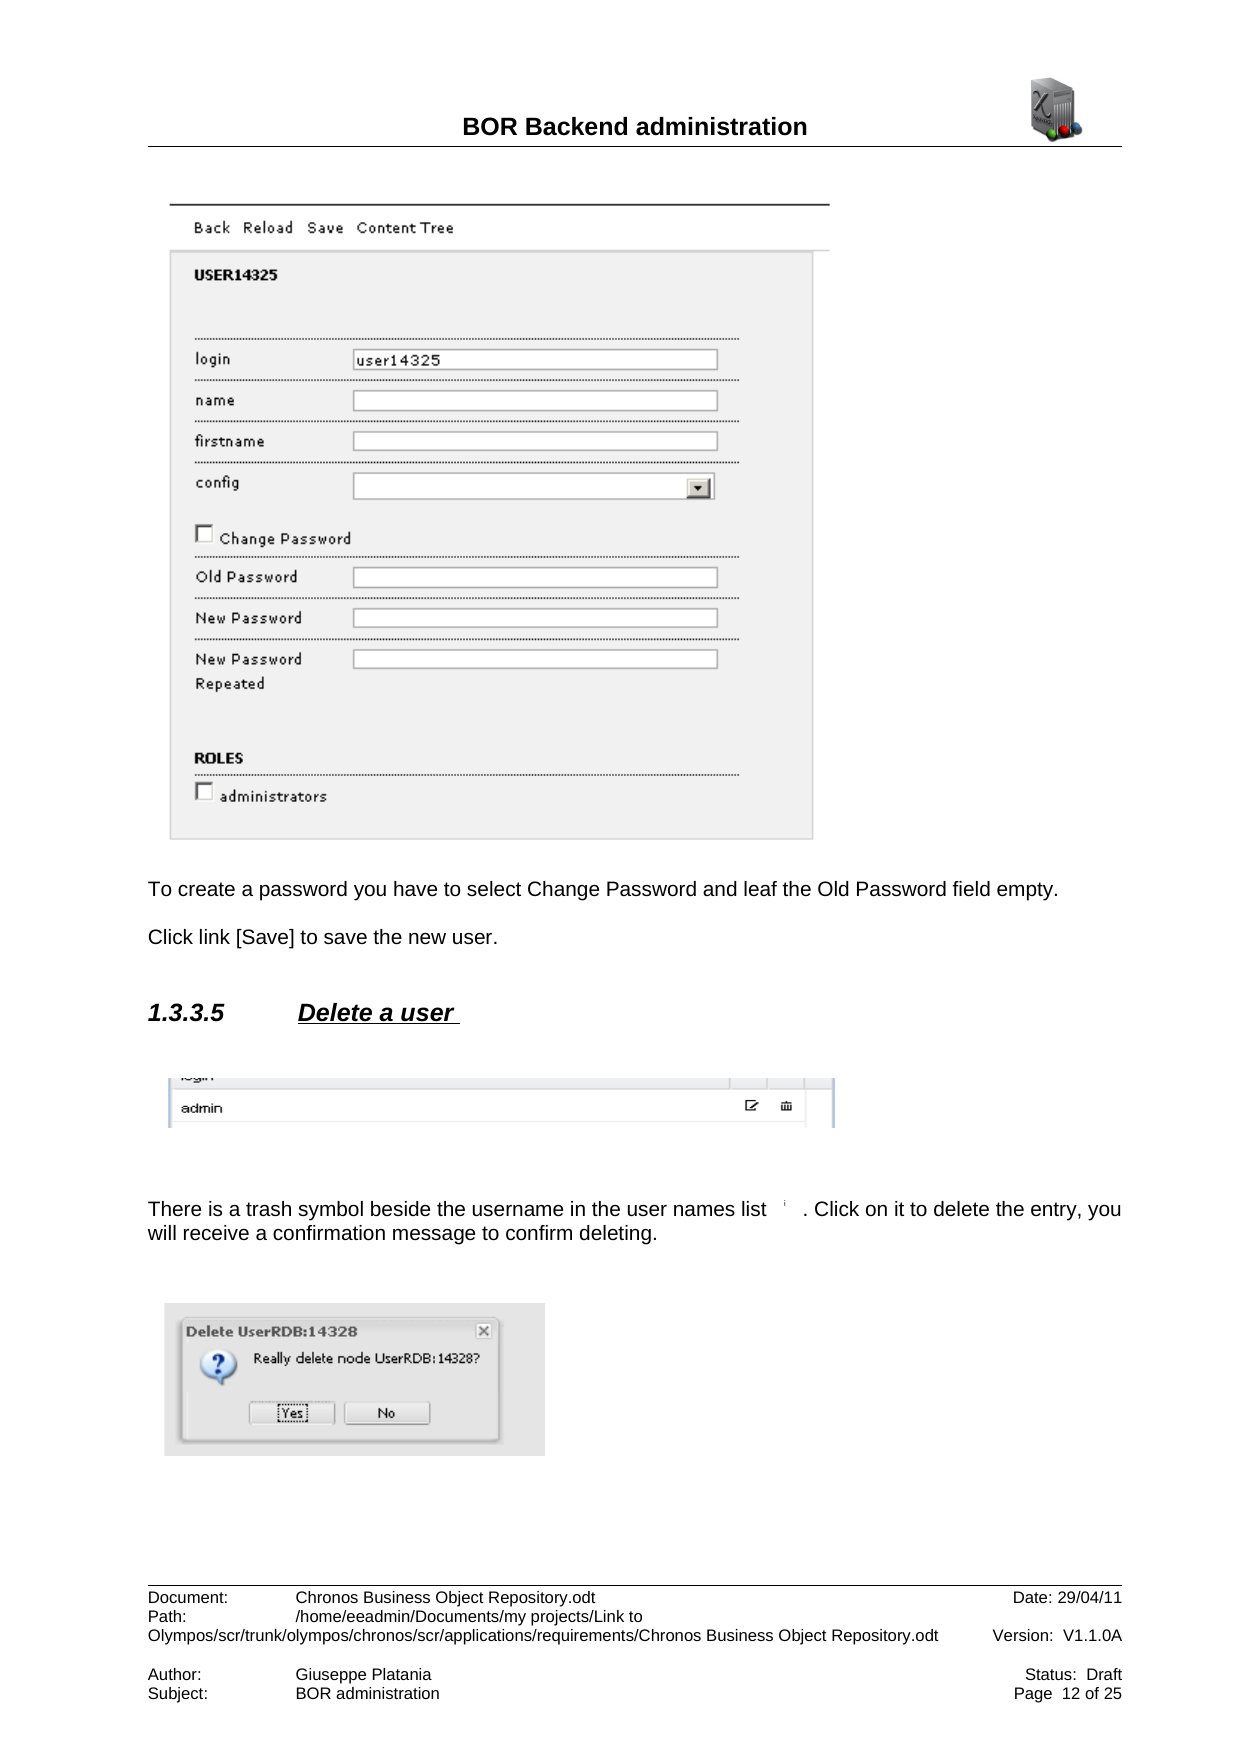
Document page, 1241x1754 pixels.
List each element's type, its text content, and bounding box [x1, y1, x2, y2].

subtitle Delete a user [148, 998, 1122, 1027]
text Click link [Save] to save the new user. [148, 925, 1122, 949]
text To create a password you have to select Change Password and leaf the Old Password field empty. [148, 877, 1122, 901]
picture [164, 186, 830, 869]
picture [164, 1303, 546, 1456]
text There is a trash symbol beside the username in the user names list. Click on it to delete the entry, you will receive a confirmation message to confirm deleting. [148, 1186, 1122, 1245]
picture [1029, 75, 1085, 143]
picture [164, 1078, 847, 1128]
